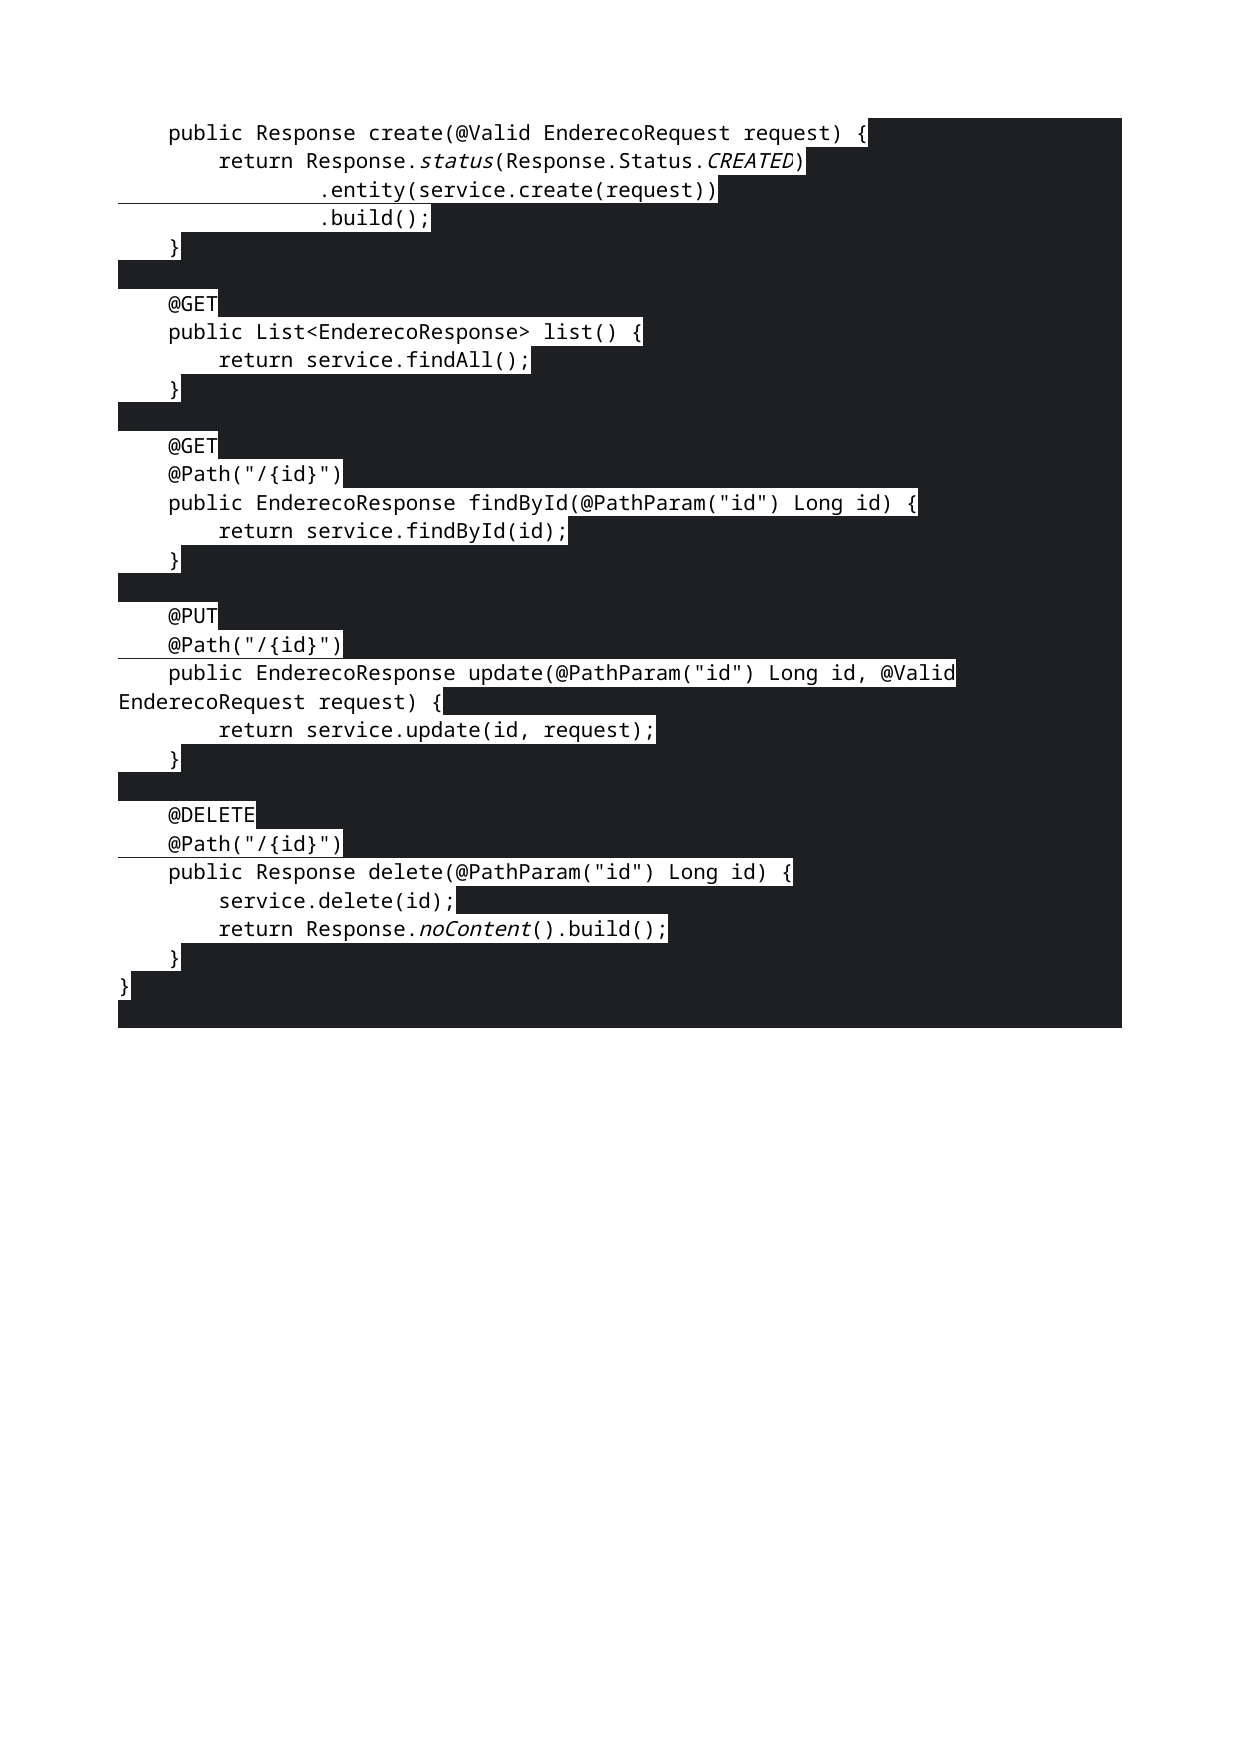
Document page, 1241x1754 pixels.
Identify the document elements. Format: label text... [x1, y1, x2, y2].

text public Response create(@Valid EnderecoRequest request) { return Response.status(Response.Status.CREATED) .entity(service.create(request)) .build(); } @GET public List<EnderecoResponse> list() { return service.findAll(); } @GET @Path("/{id}") public EnderecoResponse findById(@PathParam("id") Long id) { return service.findById(id); } @PUT @Path("/{id}") public EnderecoResponse update(@PathParam("id") Long id, @Valid EnderecoRequest request) { return service.update(id, request); } @DELETE @Path("/{id}") public Response delete(@PathParam("id") Long id) { service.delete(id); return Response.noContent().build(); } } [118, 118, 1122, 1028]
